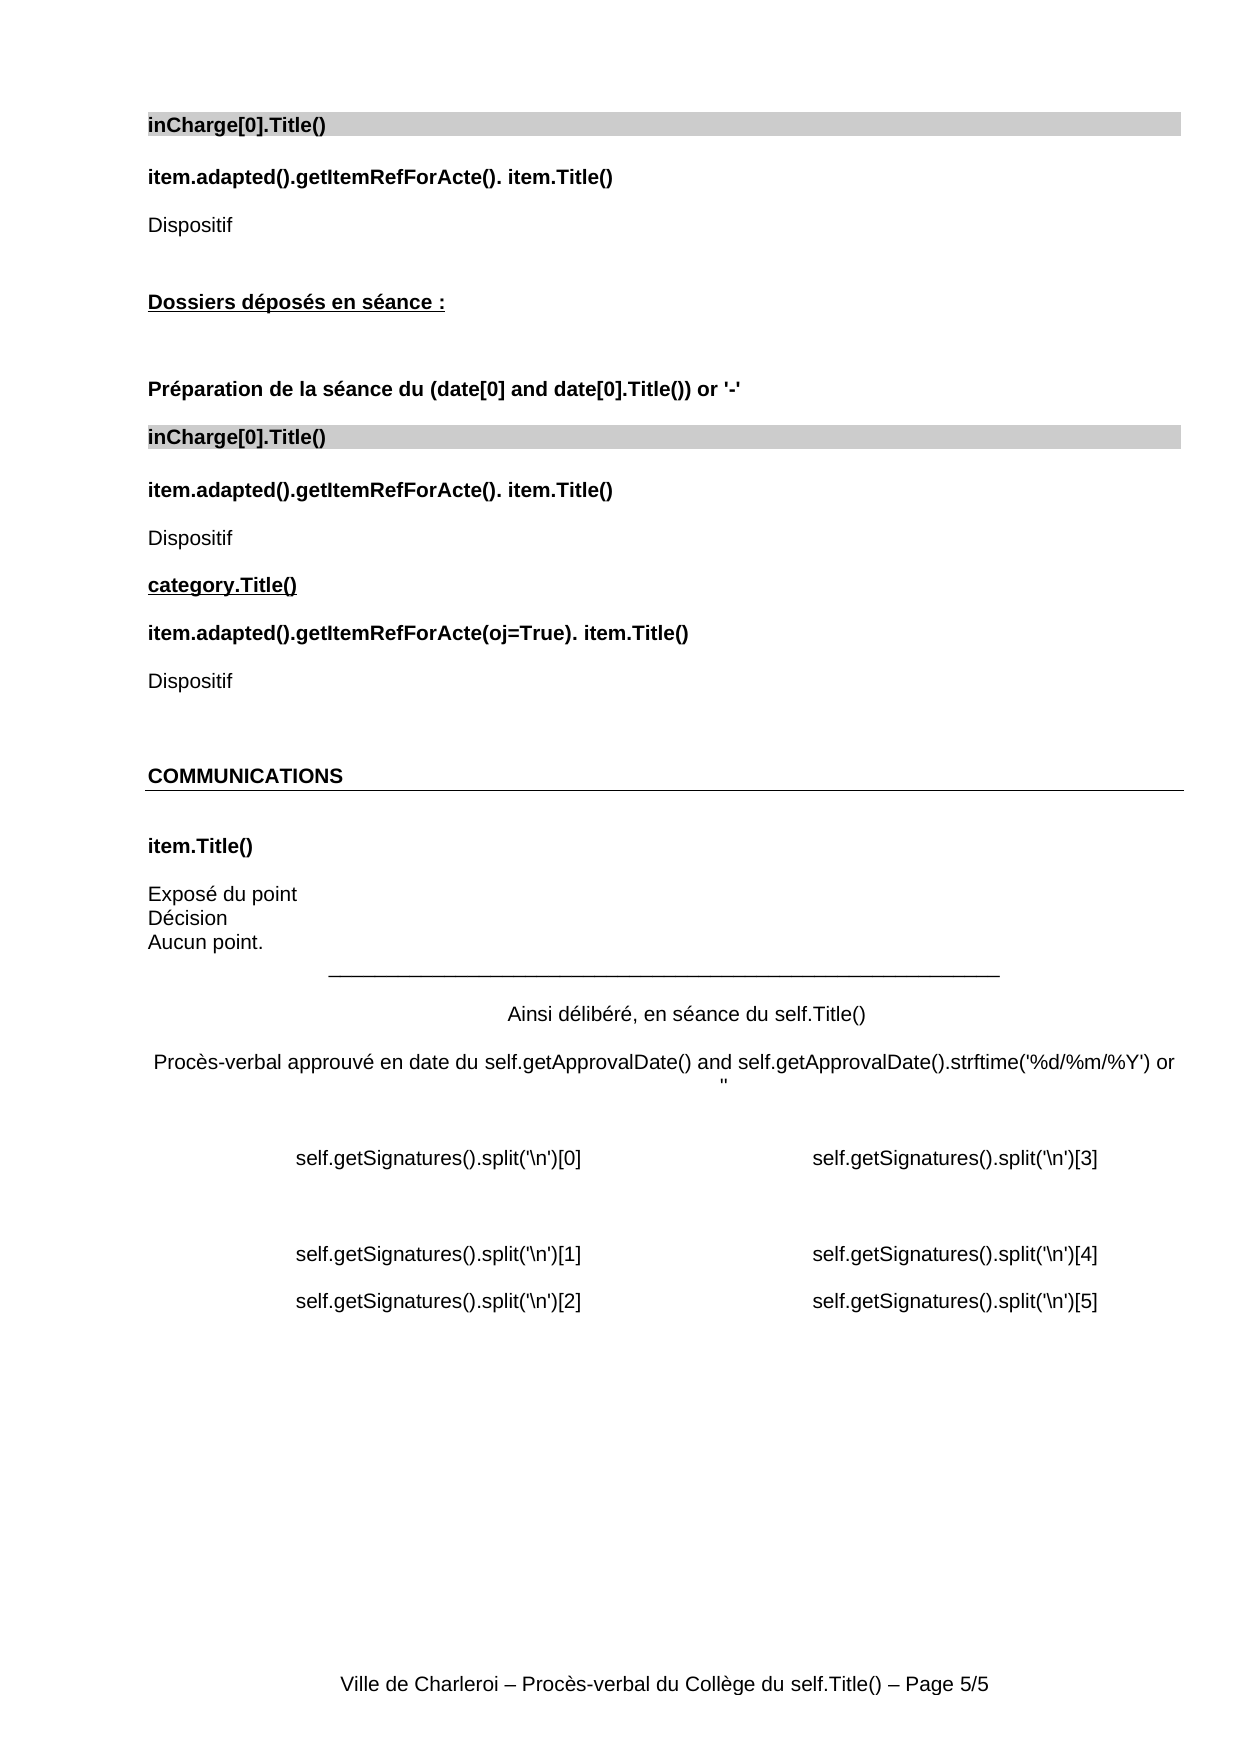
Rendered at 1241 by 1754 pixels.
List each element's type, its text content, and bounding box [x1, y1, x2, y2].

text item.Title() [148, 834, 1181, 858]
text Exposé du point [148, 882, 1181, 906]
table_header self.getSignatures().split('\n')[0] [148, 1146, 729, 1169]
table_header self.getSignatures().split('\n')[3] [729, 1146, 1181, 1169]
table_cell self.getSignatures().split('\n')[2] [148, 1289, 729, 1313]
table_cell [729, 1170, 1181, 1241]
text Dispositif [148, 213, 1181, 237]
text Préparation de la séance du (date[0] and date[0].Title()) or '-' [148, 377, 1181, 401]
table_cell self.getSignatures().split('\n')[5] [729, 1289, 1181, 1313]
table_cell self.getSignatures().split('\n')[1] [148, 1241, 729, 1289]
text Dispositif [148, 525, 1181, 549]
text item.adapted().getItemRefForActe(oj=True). item.Title() [148, 621, 1181, 645]
text __________________________________________________________ [148, 954, 1181, 978]
table_cell [148, 1170, 729, 1241]
text inCharge[0].Title() [148, 112, 1181, 136]
text Ainsi délibéré, en séance du self.Title() [192, 1002, 1181, 1026]
text inCharge[0].Title() [148, 425, 1181, 449]
text Dossiers déposés en séance : [148, 261, 1181, 314]
text Dispositif [148, 669, 1181, 717]
text COMMUNICATIONS [145, 761, 1184, 790]
text Aucun point. [148, 930, 1181, 954]
text item.adapted().getItemRefForActe(). item.Title() [148, 477, 1181, 501]
text item.adapted().getItemRefForActe(). item.Title() [148, 165, 1181, 189]
table_cell self.getSignatures().split('\n')[4] [729, 1241, 1181, 1289]
text Décision [148, 906, 1181, 930]
text category.Title() [148, 573, 1181, 597]
text Procès-verbal approuvé en date du self.getApprovalDate() and self.getApprovalDate().strftime('%d/%m/%Y') or '' [148, 1050, 1181, 1098]
